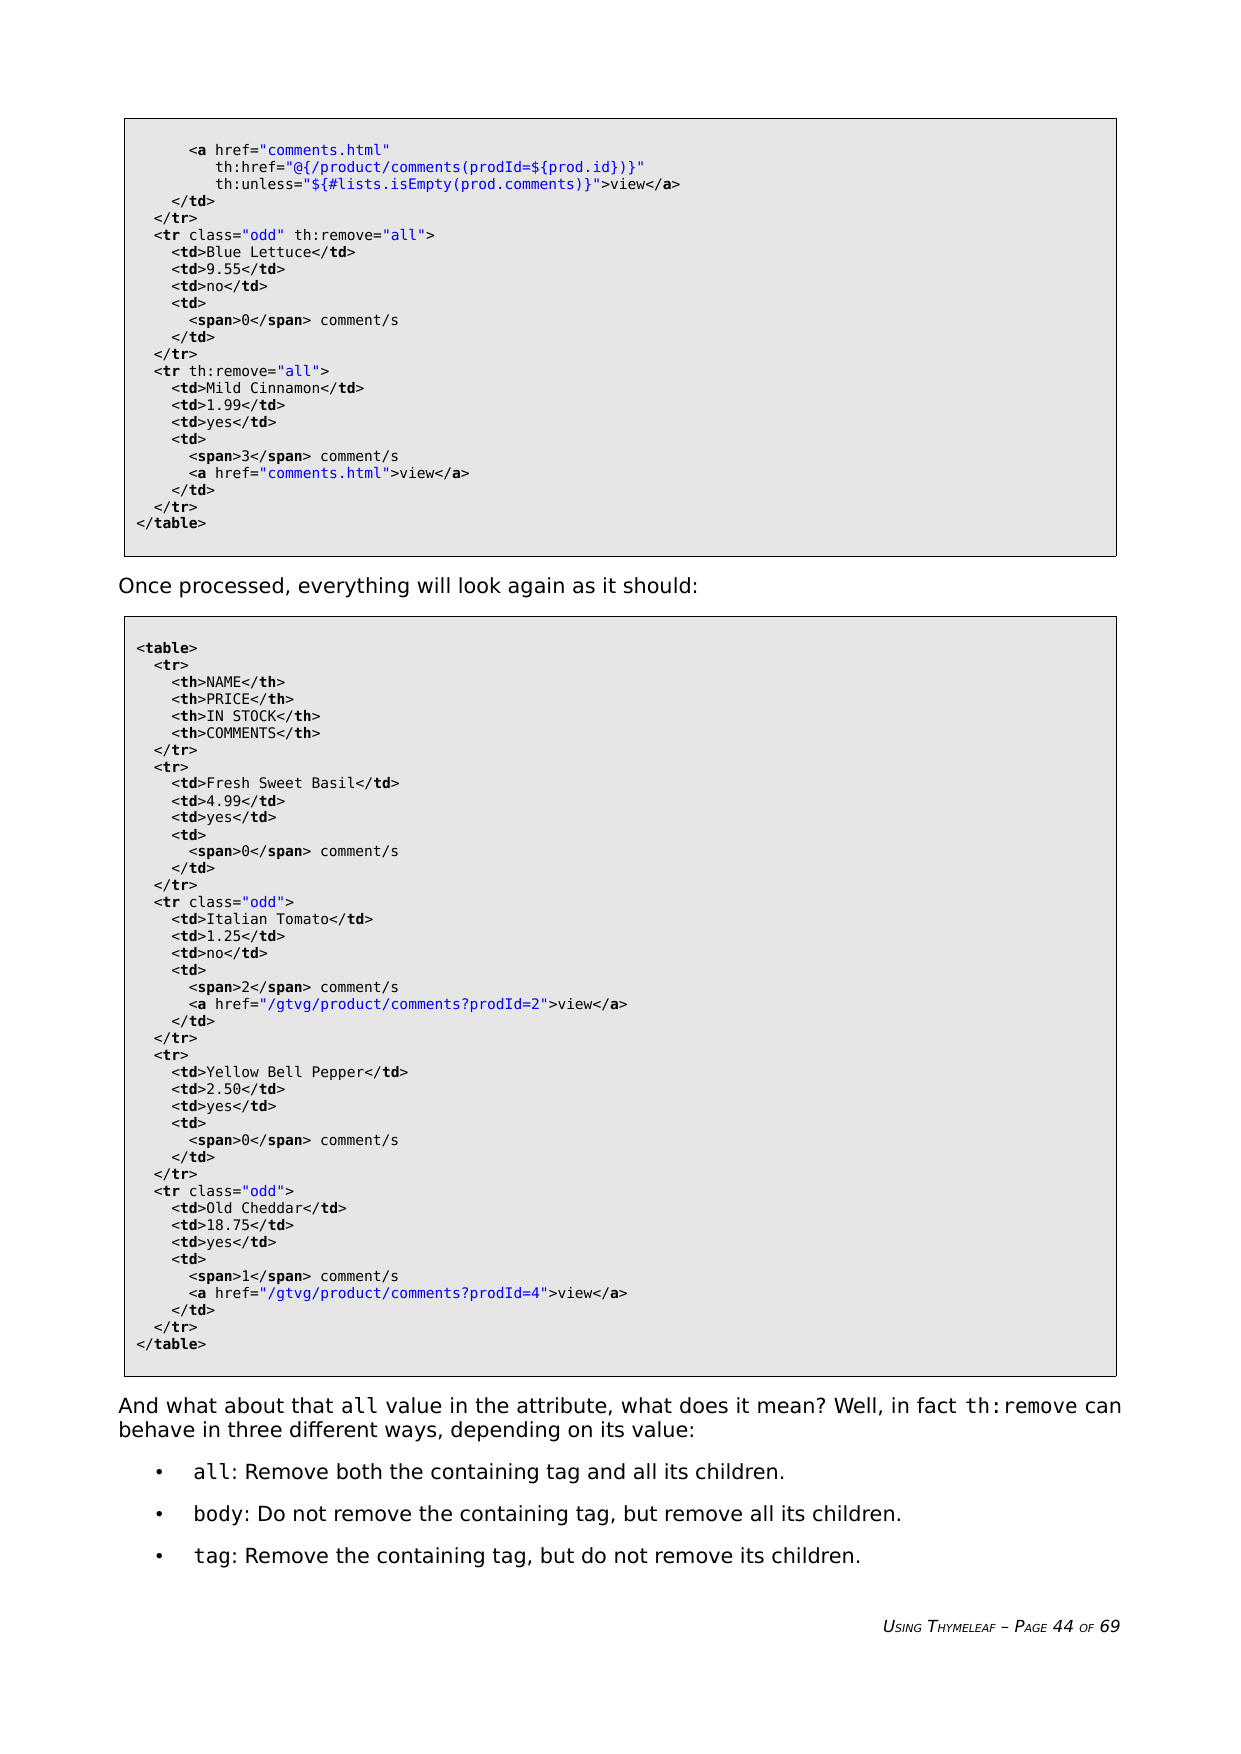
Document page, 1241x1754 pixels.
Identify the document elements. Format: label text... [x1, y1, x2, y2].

list body: Do not remove the containing tag, but remove all its children. [156, 1502, 1122, 1527]
text <table> <tr> <th>NAME</th> <th>PRICE</th> <th>IN STOCK</th> <th>COMMENTS</th> </tr> <tr> <td>Fresh Sweet Basil</td> <td>4.99</td> <td>yes</td> <td> <span>0</span> comment/s </td> </tr> <tr class="odd"> <td>Italian Tomato</td> <td>1.25</td> <td>no</td> <td> <span>2</span> comment/s <a href="/gtvg/product/comments?prodId=2">view</a> </td> </tr> <tr> <td>Yellow Bell Pepper</td> <td>2.50</td> <td>yes</td> <td> <span>0</span> comment/s </td> </tr> <tr class="odd"> <td>Old Cheddar</td> <td>18.75</td> <td>yes</td> <td> <span>1</span> comment/s <a href="/gtvg/product/comments?prodId=4">view</a> </td> </tr> </table> [125, 617, 1116, 1376]
text Once processed, everything will look again as it should: [118, 574, 1122, 598]
text <a href="comments.html" th:href="@{/product/comments(prodId=${prod.id})}" th:unless="${#lists.isEmpty(prod.comments)}">view</a> </td> </tr> <tr class="odd" th:remove="all"> <td>Blue Lettuce</td> <td>9.55</td> <td>no</td> <td> <span>0</span> comment/s </td> </tr> <tr th:remove="all"> <td>Mild Cinnamon</td> <td>1.99</td> <td>yes</td> <td> <span>3</span> comment/s <a href="comments.html">view</a> </td> </tr> </table> [125, 119, 1116, 556]
list tag: Remove the containing tag, but do not remove its children. [156, 1544, 1122, 1569]
text And what about that all value in the attribute, what does it mean? Well, in fact th:remove can behave in three different ways, depending on its value: [118, 1394, 1122, 1443]
list all: Remove both the containing tag and all its children. [156, 1460, 1122, 1485]
